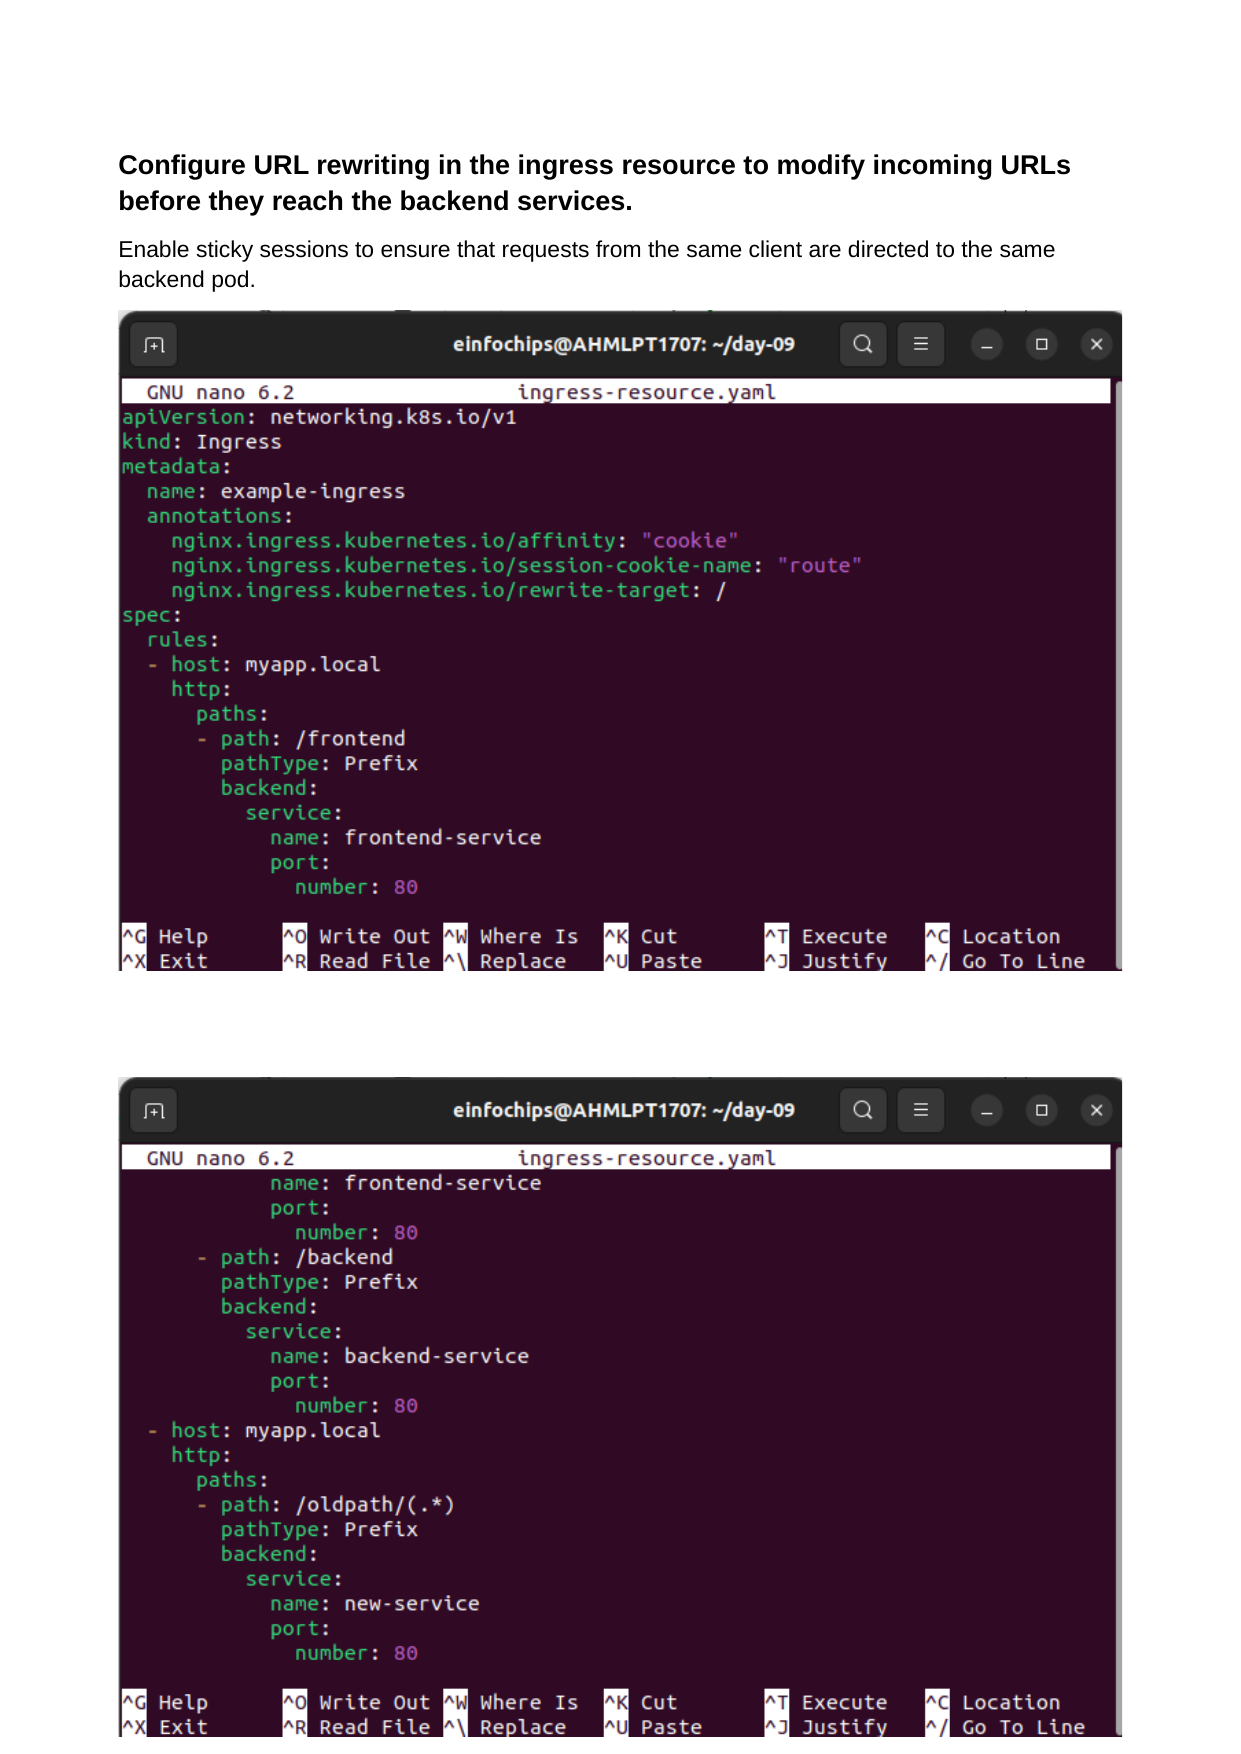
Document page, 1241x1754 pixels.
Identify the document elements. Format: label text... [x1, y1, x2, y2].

picture [118, 310, 1123, 971]
text Configure URL rewriting in the ingress resource to modify incoming URLs before they reach the backend services. [118, 149, 1122, 217]
text Enable sticky sessions to ensure that requests from the same client are directed to the same backend pod. [118, 236, 1122, 292]
picture [118, 1077, 1123, 1737]
